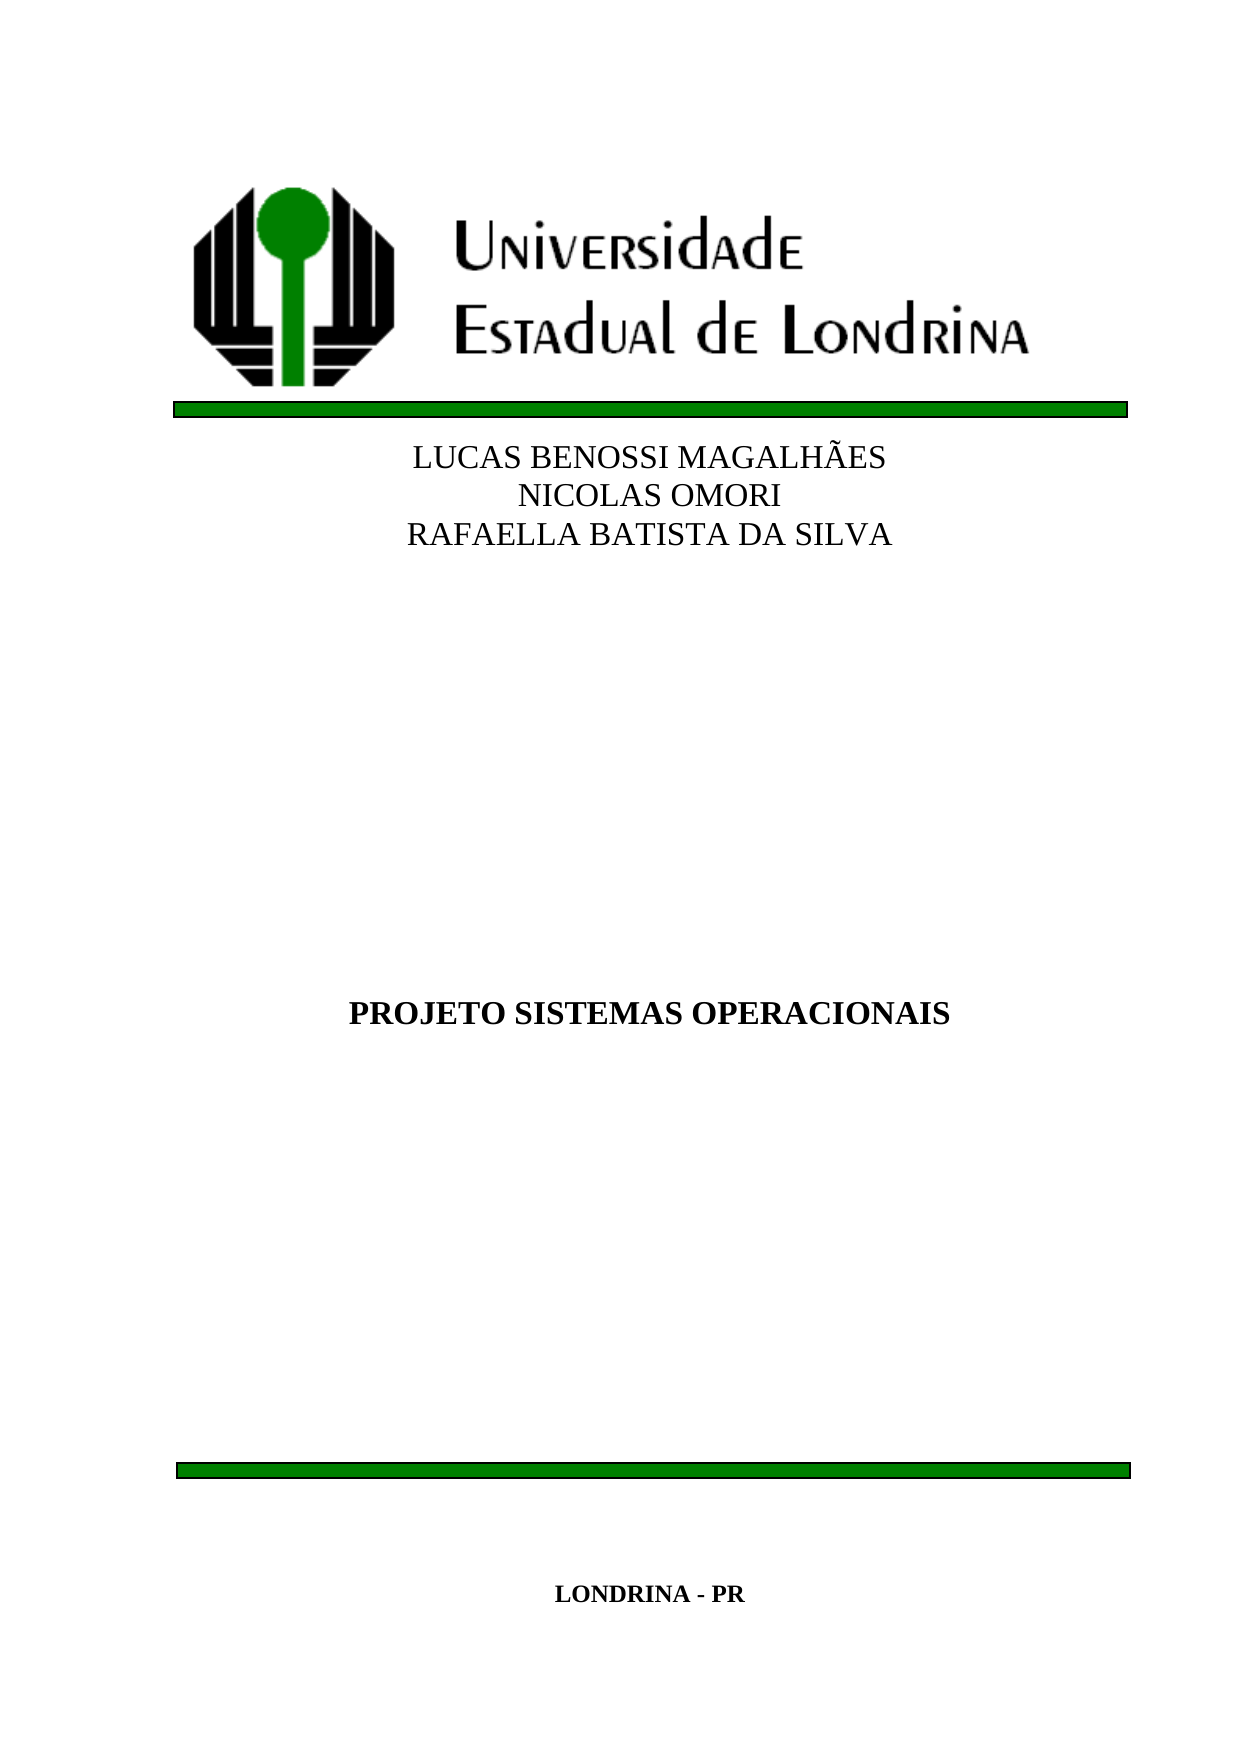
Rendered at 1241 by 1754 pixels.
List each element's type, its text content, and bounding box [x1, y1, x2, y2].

text projeto sistemas operacionais [177, 993, 1122, 1032]
text LUCAS BENOSSI MAGALHÃES [177, 437, 1122, 476]
text RAFAELLA BATISTA DA SILVA [177, 514, 1122, 552]
text LONDRINA - PR [177, 1579, 1122, 1608]
text NICOLAS omori [177, 476, 1122, 514]
